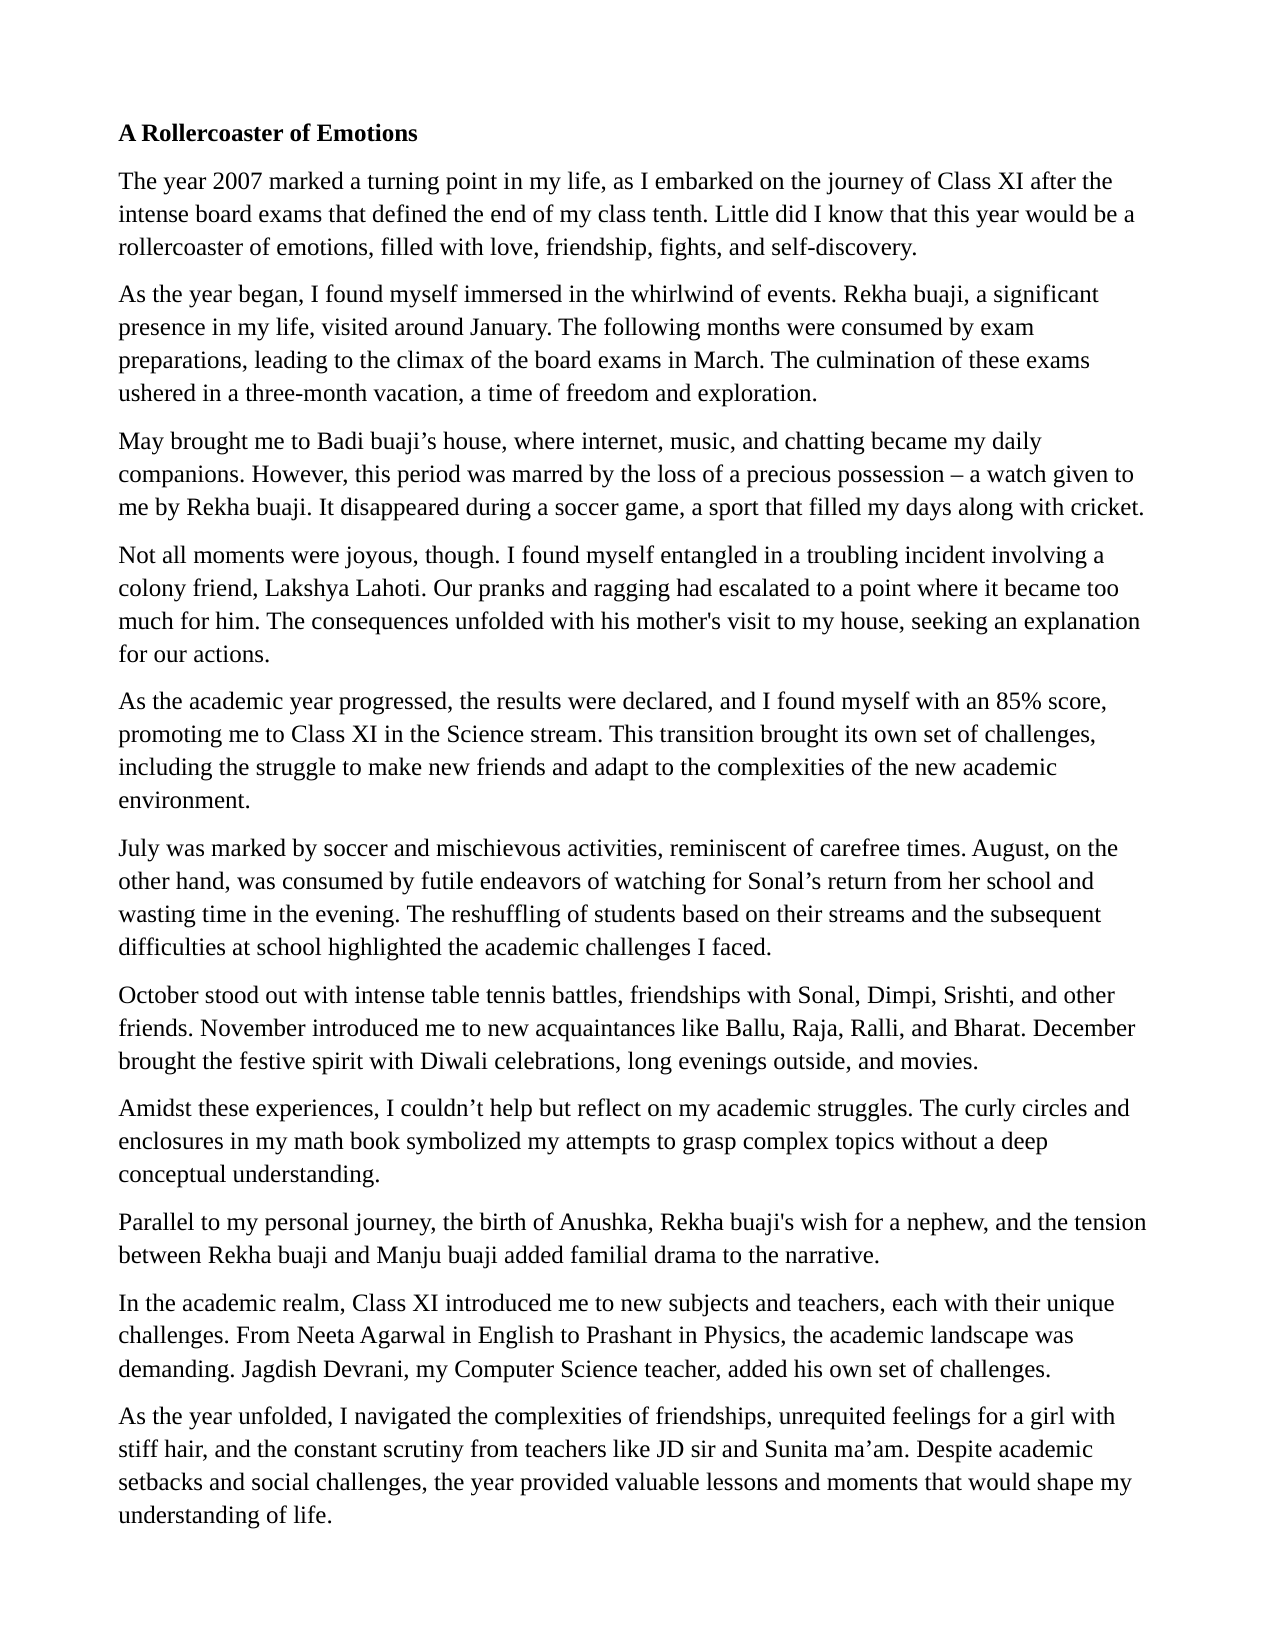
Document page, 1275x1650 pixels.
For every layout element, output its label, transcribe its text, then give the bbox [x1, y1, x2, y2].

text October stood out with intense table tennis battles, friendships with Sonal, Dimpi, Srishti, and other friends. November introduced me to new acquaintances like Ballu, Raja, Ralli, and Bharat. December brought the festive spirit with Diwali celebrations, long evenings outside, and movies. [118, 980, 1157, 1074]
text May brought me to Badi buaji’s house, where internet, music, and chatting became my daily companions. However, this period was marred by the loss of a precious possession – a watch given to me by Rekha buaji. It disappeared during a soccer game, a sport that filled my days along with cricket. [118, 426, 1157, 521]
text A Rollercoaster of Emotions [118, 118, 1157, 147]
text Amidst these experiences, I couldn’t help but reflect on my academic struggles. The curly circles and enclosures in my math book symbolized my attempts to grasp complex topics without a deep conceptual understanding. [118, 1093, 1157, 1188]
text In the academic realm, Class XI introduced me to new subjects and teachers, each with their unique challenges. From Neeta Agarwal in English to Prashant in Physics, the academic landscape was demanding. Jagdish Devrani, my Computer Science teacher, added his own set of challenges. [118, 1288, 1157, 1382]
text As the year unfolded, I navigated the complexities of friendships, unrequited feelings for a girl with stiff hair, and the constant scrutiny from teachers like JD sir and Sunita ma’am. Despite academic setbacks and social challenges, the year provided valuable lessons and moments that would shape my understanding of life. [118, 1401, 1157, 1529]
text As the year began, I found myself immersed in the whirlwind of events. Rekha buaji, a significant presence in my life, visited around January. The following months were consumed by exam preparations, leading to the climax of the board exams in March. The culmination of these exams ushered in a three-month vacation, a time of freedom and exploration. [118, 279, 1157, 407]
text Not all moments were joyous, though. I found myself entangled in a troubling incident involving a colony friend, Lakshya Lahoti. Our pranks and ragging had escalated to a point where it became too much for him. The consequences unfolded with his mother's visit to my house, seeking an explanation for our actions. [118, 540, 1157, 667]
text July was marked by soccer and mischievous activities, reminiscent of carefree times. August, on the other hand, was consumed by futile endeavors of watching for Sonal’s return from her school and wasting time in the evening. The reshuffling of students based on their streams and the subsequent difficulties at school highlighted the academic challenges I faced. [118, 833, 1157, 961]
text As the academic year progressed, the results were declared, and I found myself with an 85% score, promoting me to Class XI in the Science stream. This transition brought its own set of challenges, including the struggle to make new friends and adapt to the complexities of the new academic environment. [118, 686, 1157, 814]
text The year 2007 marked a turning point in my life, as I embarked on the journey of Class XI after the intense board exams that defined the end of my class tenth. Little did I know that this year would be a rollercoaster of emotions, filled with love, friendship, fights, and self-discovery. [118, 166, 1157, 261]
text Parallel to my personal journey, the birth of Anushka, Rekha buaji's wish for a nephew, and the tension between Rekha buaji and Manju buaji added familial drama to the narrative. [118, 1207, 1157, 1269]
